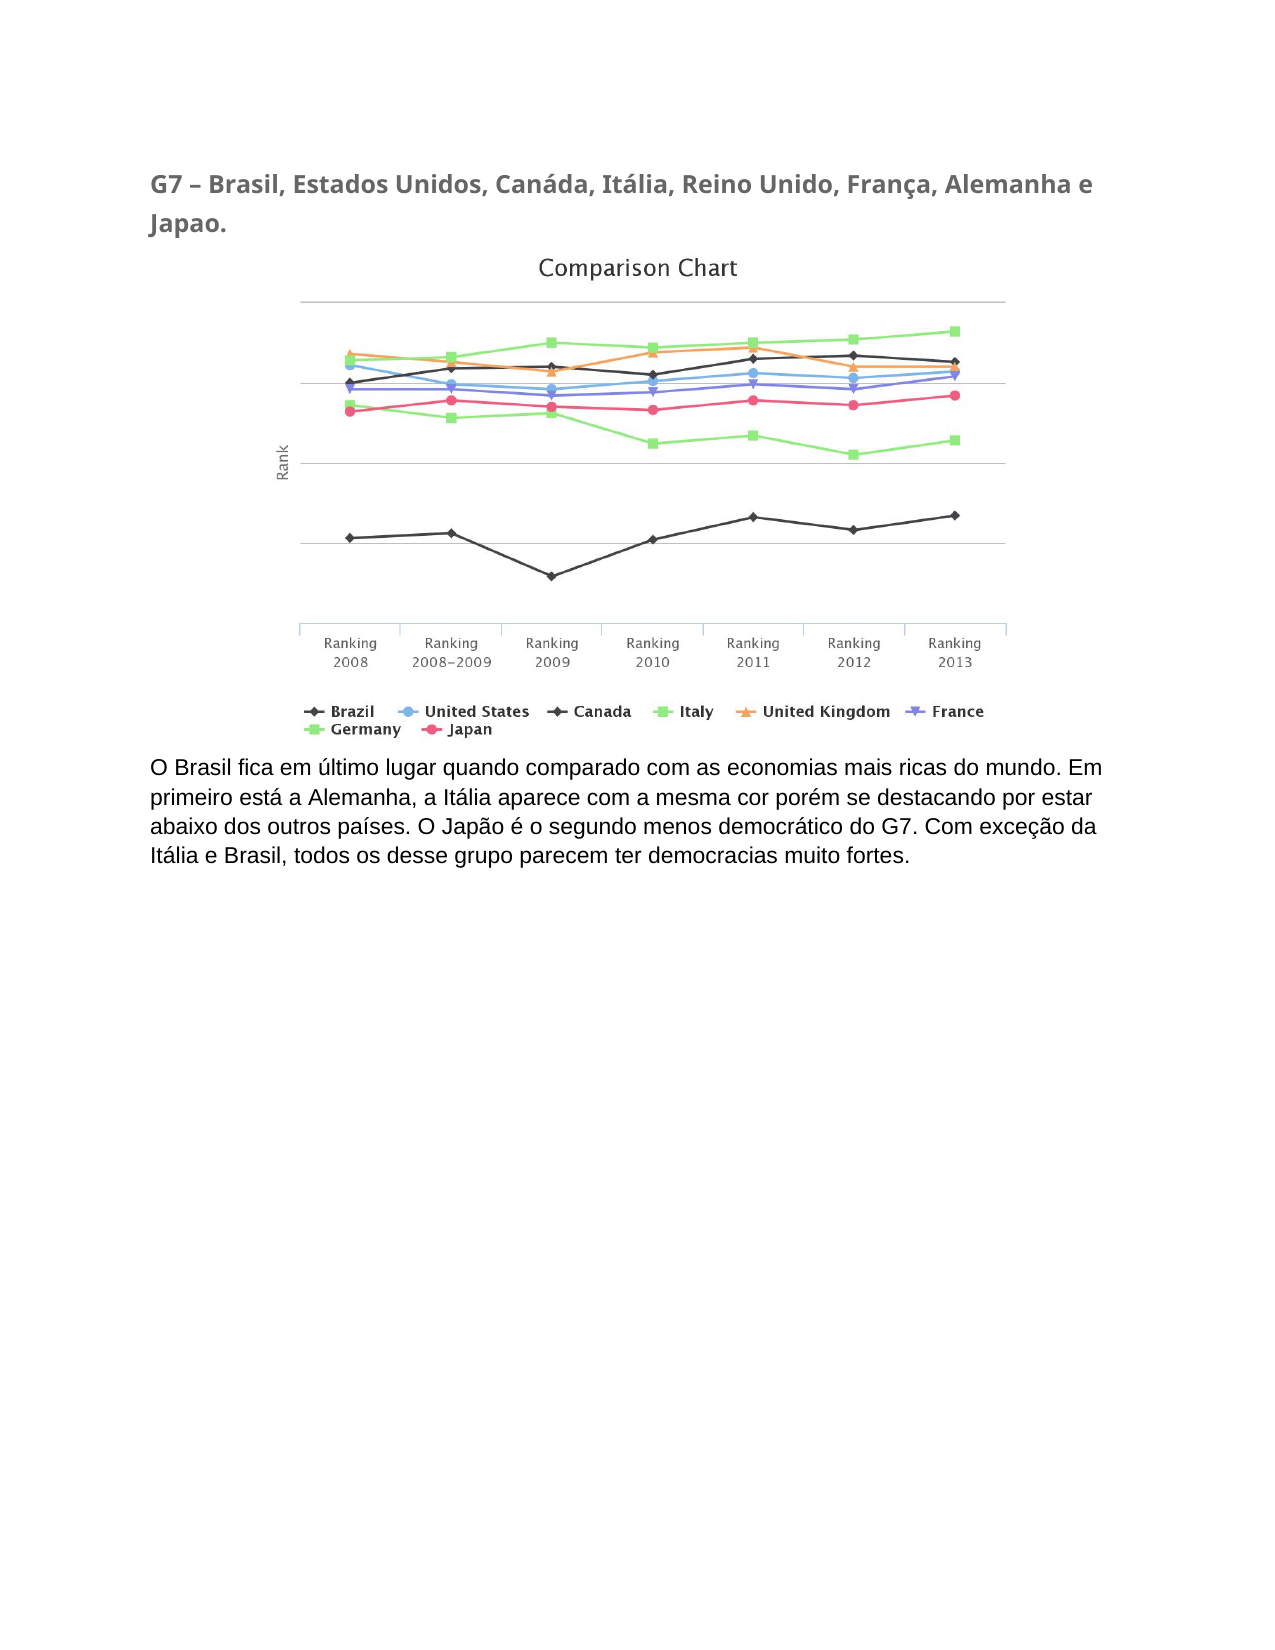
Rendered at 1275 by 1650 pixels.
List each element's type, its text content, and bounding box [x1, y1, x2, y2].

text O Brasil fica em último lugar quando comparado com as economias mais ricas do mundo. Em primeiro está a Alemanha, a Itália aparece com a mesma cor porém se destacando por estar abaixo dos outros países. O Japão é o segundo menos democrático do G7. Com exceção da Itália e Brasil, todos os desse grupo parecem ter democracias muito fortes. [150, 245, 1125, 869]
picture [257, 245, 1018, 752]
subtitle G7 – Brasil, Estados Unidos, Canáda, Itália, Reino Unido, França, Alemanha e Japao. [150, 167, 1125, 240]
